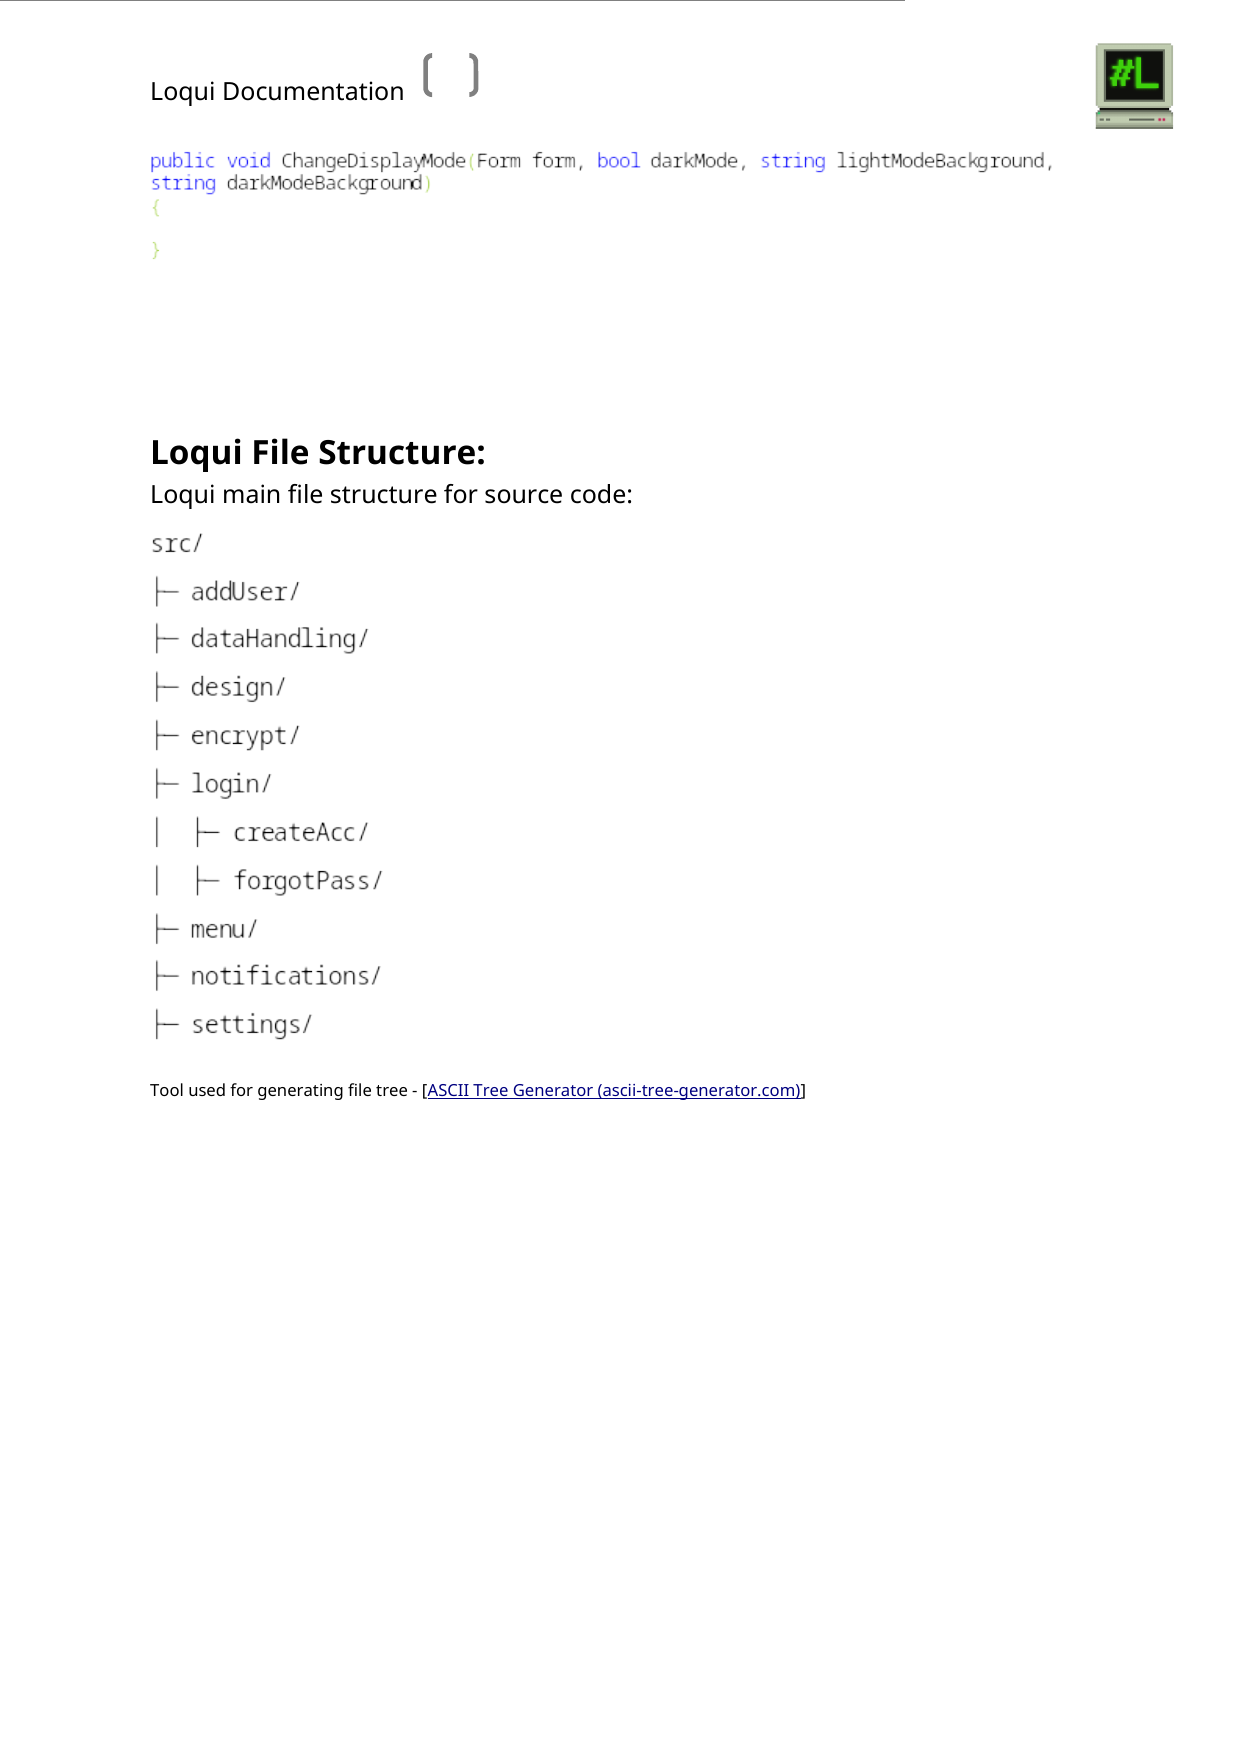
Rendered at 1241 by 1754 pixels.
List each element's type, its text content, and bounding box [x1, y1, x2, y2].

text Loqui main file structure for source code: [150, 477, 1090, 511]
text Tool used for generating file tree - [ASCII Tree Generator (ascii-tree-generator.com)] [150, 1078, 1090, 1101]
subtitle Loqui File Structure: [150, 429, 1090, 474]
